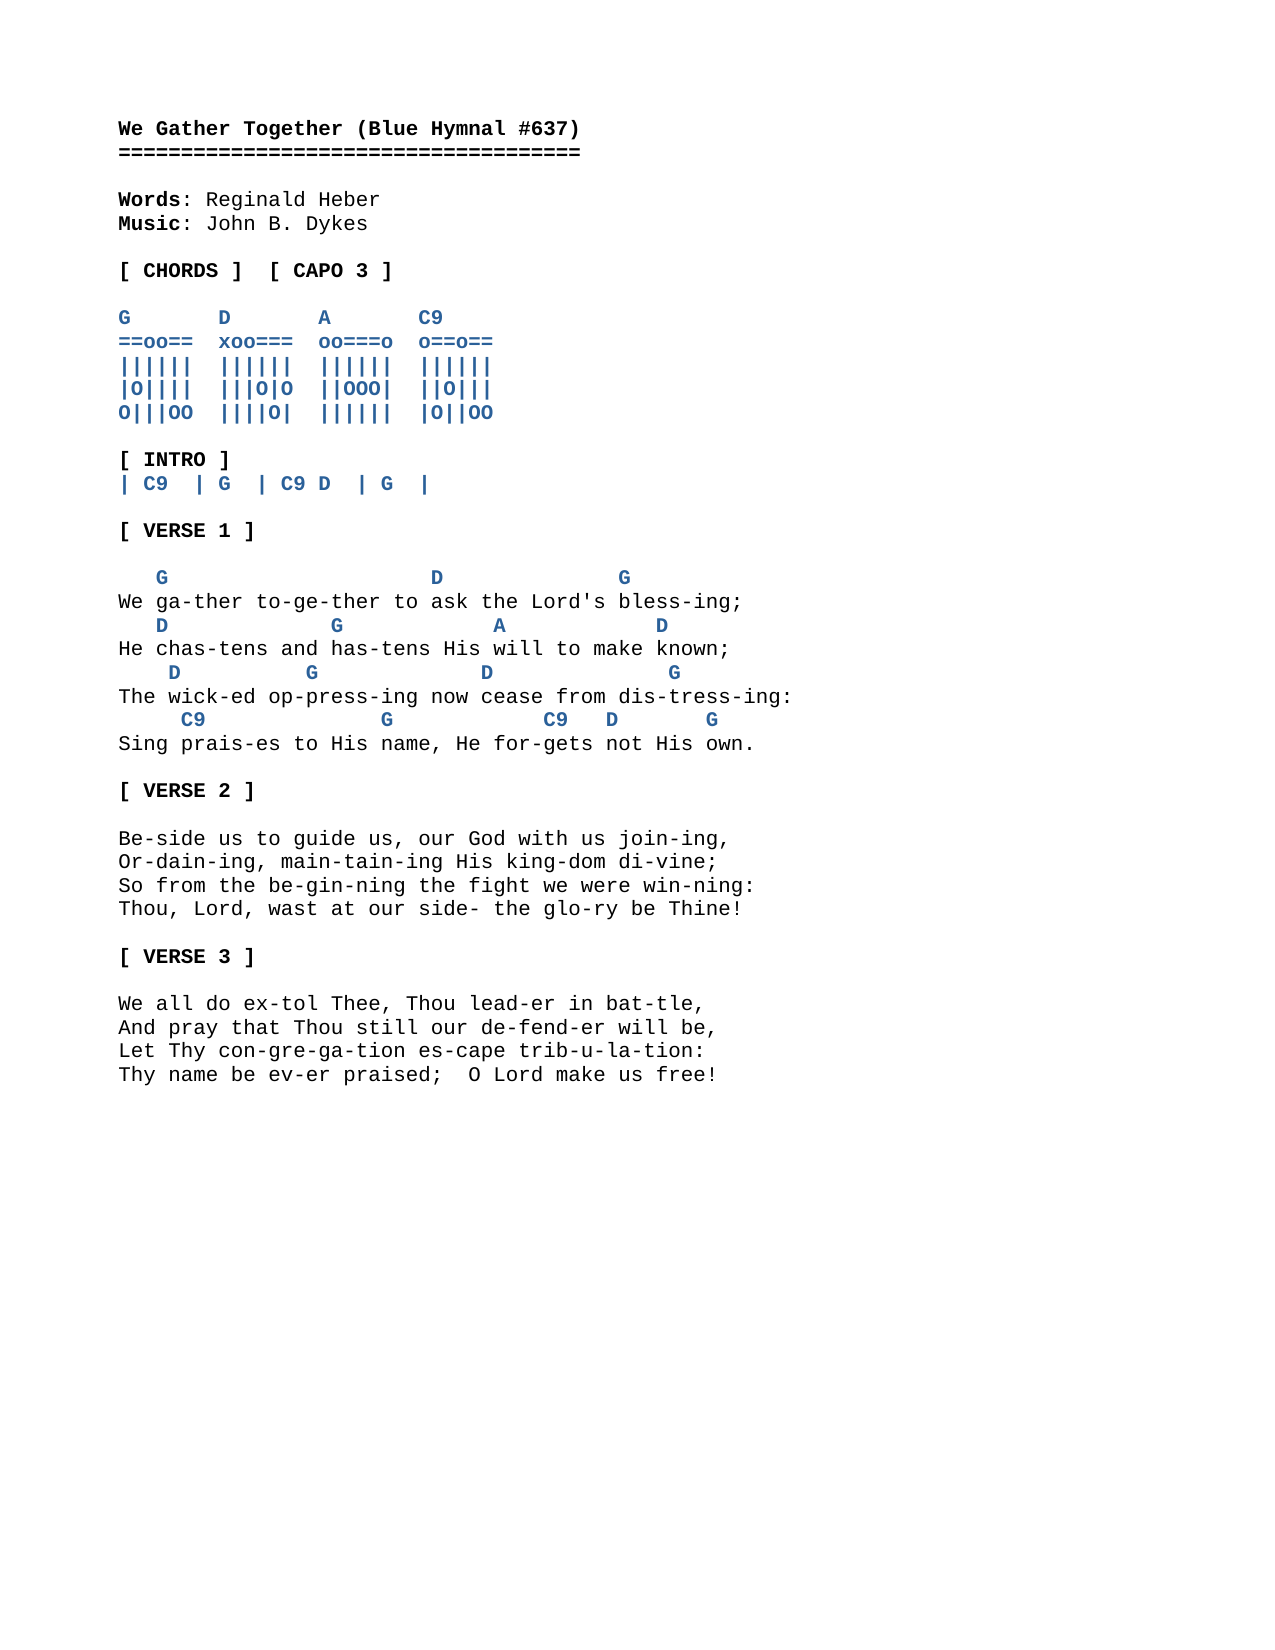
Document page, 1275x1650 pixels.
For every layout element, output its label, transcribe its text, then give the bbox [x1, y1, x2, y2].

text Music: John B. Dykes [118, 213, 1157, 236]
text We ga-ther to-ge-ther to ask the Lord's bless-ing; [118, 591, 1157, 615]
text And pray that Thou still our de-fend-er will be, [118, 1017, 1157, 1040]
text C9 G C9 D G [118, 709, 1157, 733]
text We Gather Together (Blue Hymnal #637) [118, 118, 1157, 142]
text |O|||| |||O|O ||OOO| ||O||| [118, 378, 1157, 402]
text Thy name be ev-er praised; O Lord make us free! [118, 1064, 1157, 1088]
text Words: Reginald Heber [118, 189, 1157, 213]
text G D G [118, 567, 1157, 591]
text |||||| |||||| |||||| |||||| [118, 354, 1157, 378]
text ===================================== [118, 142, 1157, 165]
text ==oo== xoo=== oo===o o==o== [118, 331, 1157, 354]
text O|||OO ||||O| |||||| |O||OO [118, 402, 1157, 426]
text [ VERSE 3 ] [118, 946, 1157, 969]
text Be-side us to guide us, our God with us join-ing, [118, 827, 1157, 851]
text We all do ex-tol Thee, Thou lead-er in bat-tle, [118, 993, 1157, 1017]
text G D A C9 [118, 307, 1157, 331]
text Sing prais-es to His name, He for-gets not His own. [118, 733, 1157, 757]
text D G A D [118, 615, 1157, 638]
text So from the be-gin-ning the fight we were win-ning: [118, 875, 1157, 898]
text D G D G [118, 662, 1157, 686]
text He chas-tens and has-tens His will to make known; [118, 638, 1157, 662]
text | C9 | G | C9 D | G | [118, 473, 1157, 496]
text [ VERSE 1 ] [118, 520, 1157, 544]
text The wick-ed op-press-ing now cease from dis-tress-ing: [118, 686, 1157, 709]
text [ CHORDS ] [ CAPO 3 ] [118, 260, 1157, 284]
text [ VERSE 2 ] [118, 780, 1157, 804]
text Thou, Lord, wast at our side- the glo-ry be Thine! [118, 898, 1157, 922]
text Or-dain-ing, main-tain-ing His king-dom di-vine; [118, 851, 1157, 875]
text [ INTRO ] [118, 449, 1157, 473]
text Let Thy con-gre-ga-tion es-cape trib-u-la-tion: [118, 1040, 1157, 1064]
